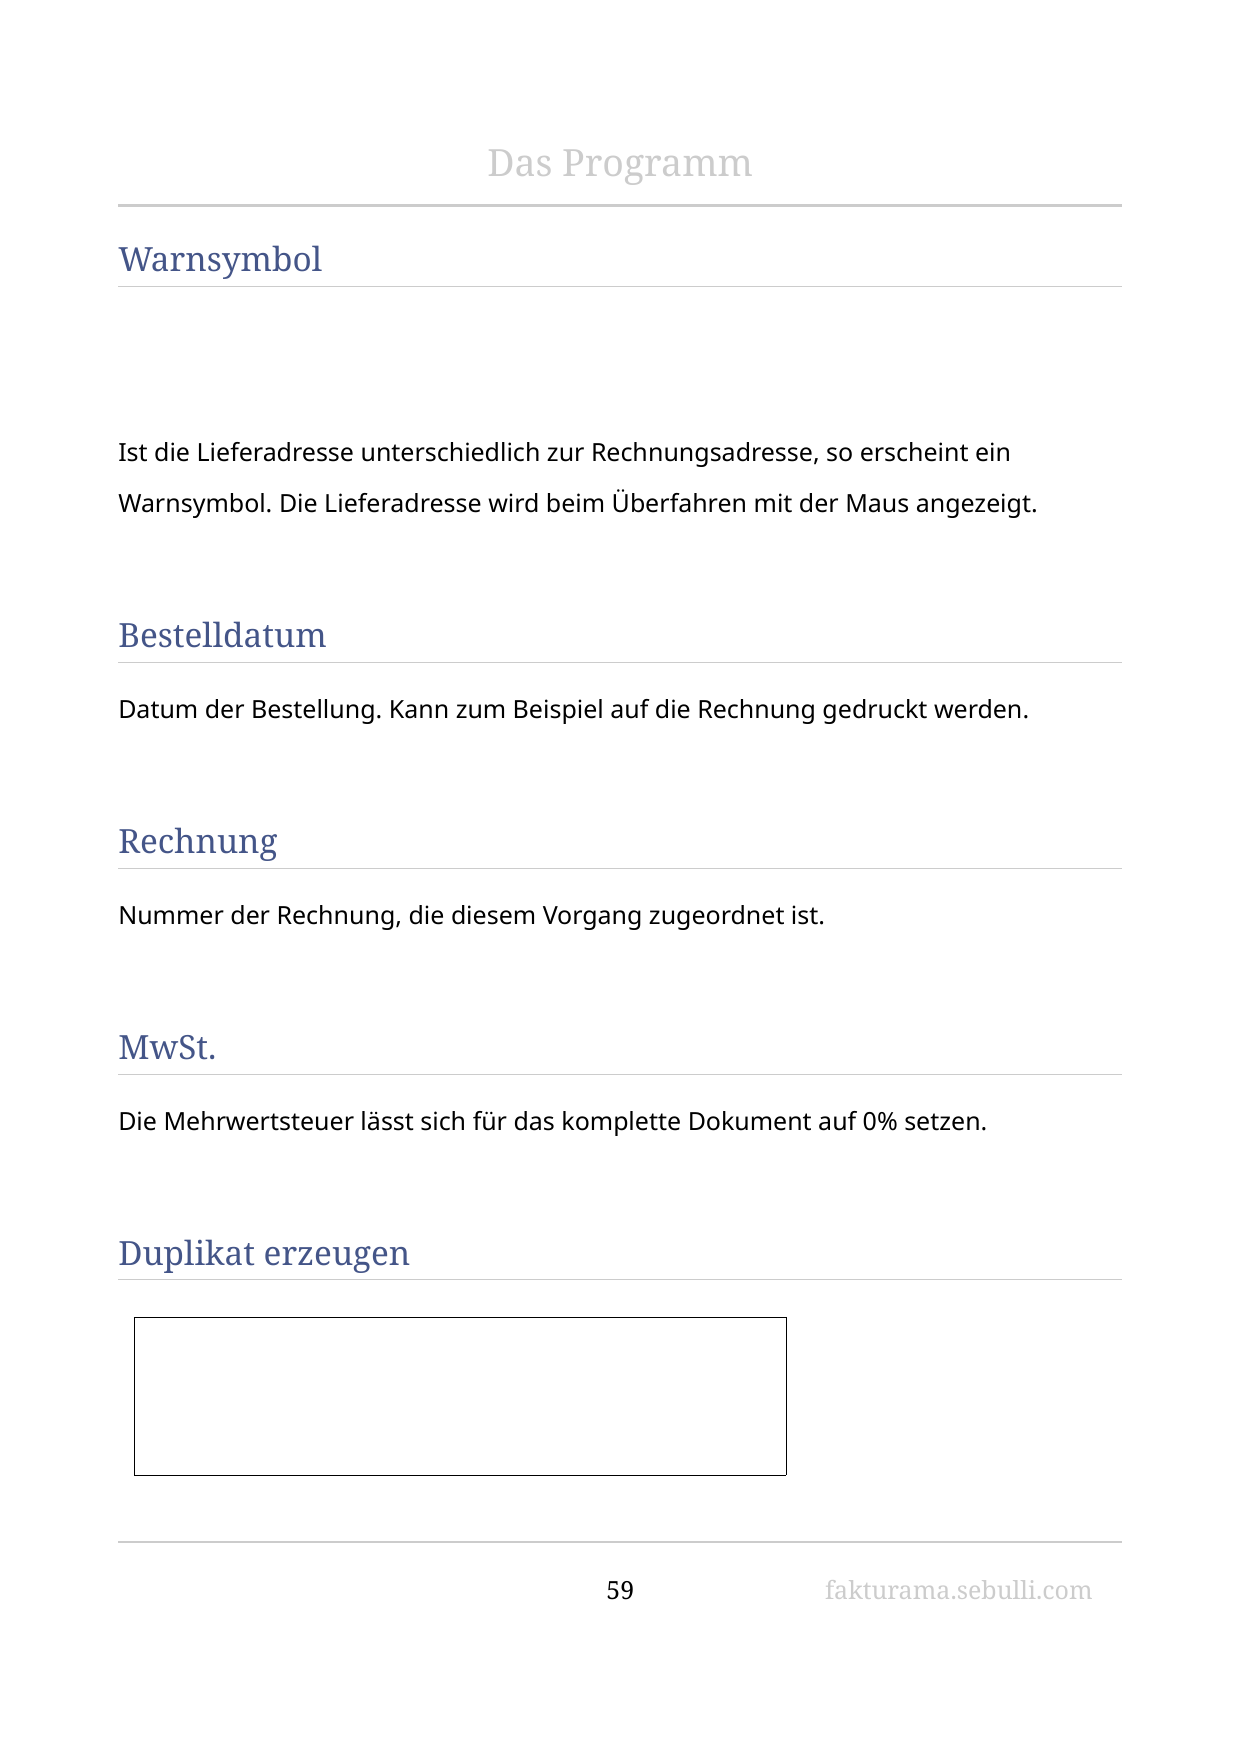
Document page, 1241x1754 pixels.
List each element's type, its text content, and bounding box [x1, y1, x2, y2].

subtitle Rechnung [118, 818, 1122, 868]
subtitle Warnsymbol [118, 236, 1122, 286]
text Die Mehrwertsteuer lässt sich für das komplette Dokument auf 0% setzen. [118, 1103, 1122, 1137]
subtitle Duplikat erzeugen [118, 1229, 1122, 1279]
text Ist die Lieferadresse unterschiedlich zur Rechnungsadresse, so erscheint ein Warnsymbol. Die Lieferadresse wird beim Überfahren mit der Maus angezeigt. [118, 435, 1122, 520]
text Datum der Bestellung. Kann zum Beispiel auf die Rechnung gedruckt werden. [118, 692, 1122, 726]
subtitle Bestelldatum [118, 612, 1122, 662]
text Nummer der Rechnung, die diesem Vorgang zugeordnet ist. [118, 898, 1122, 932]
subtitle MwSt. [118, 1024, 1122, 1074]
